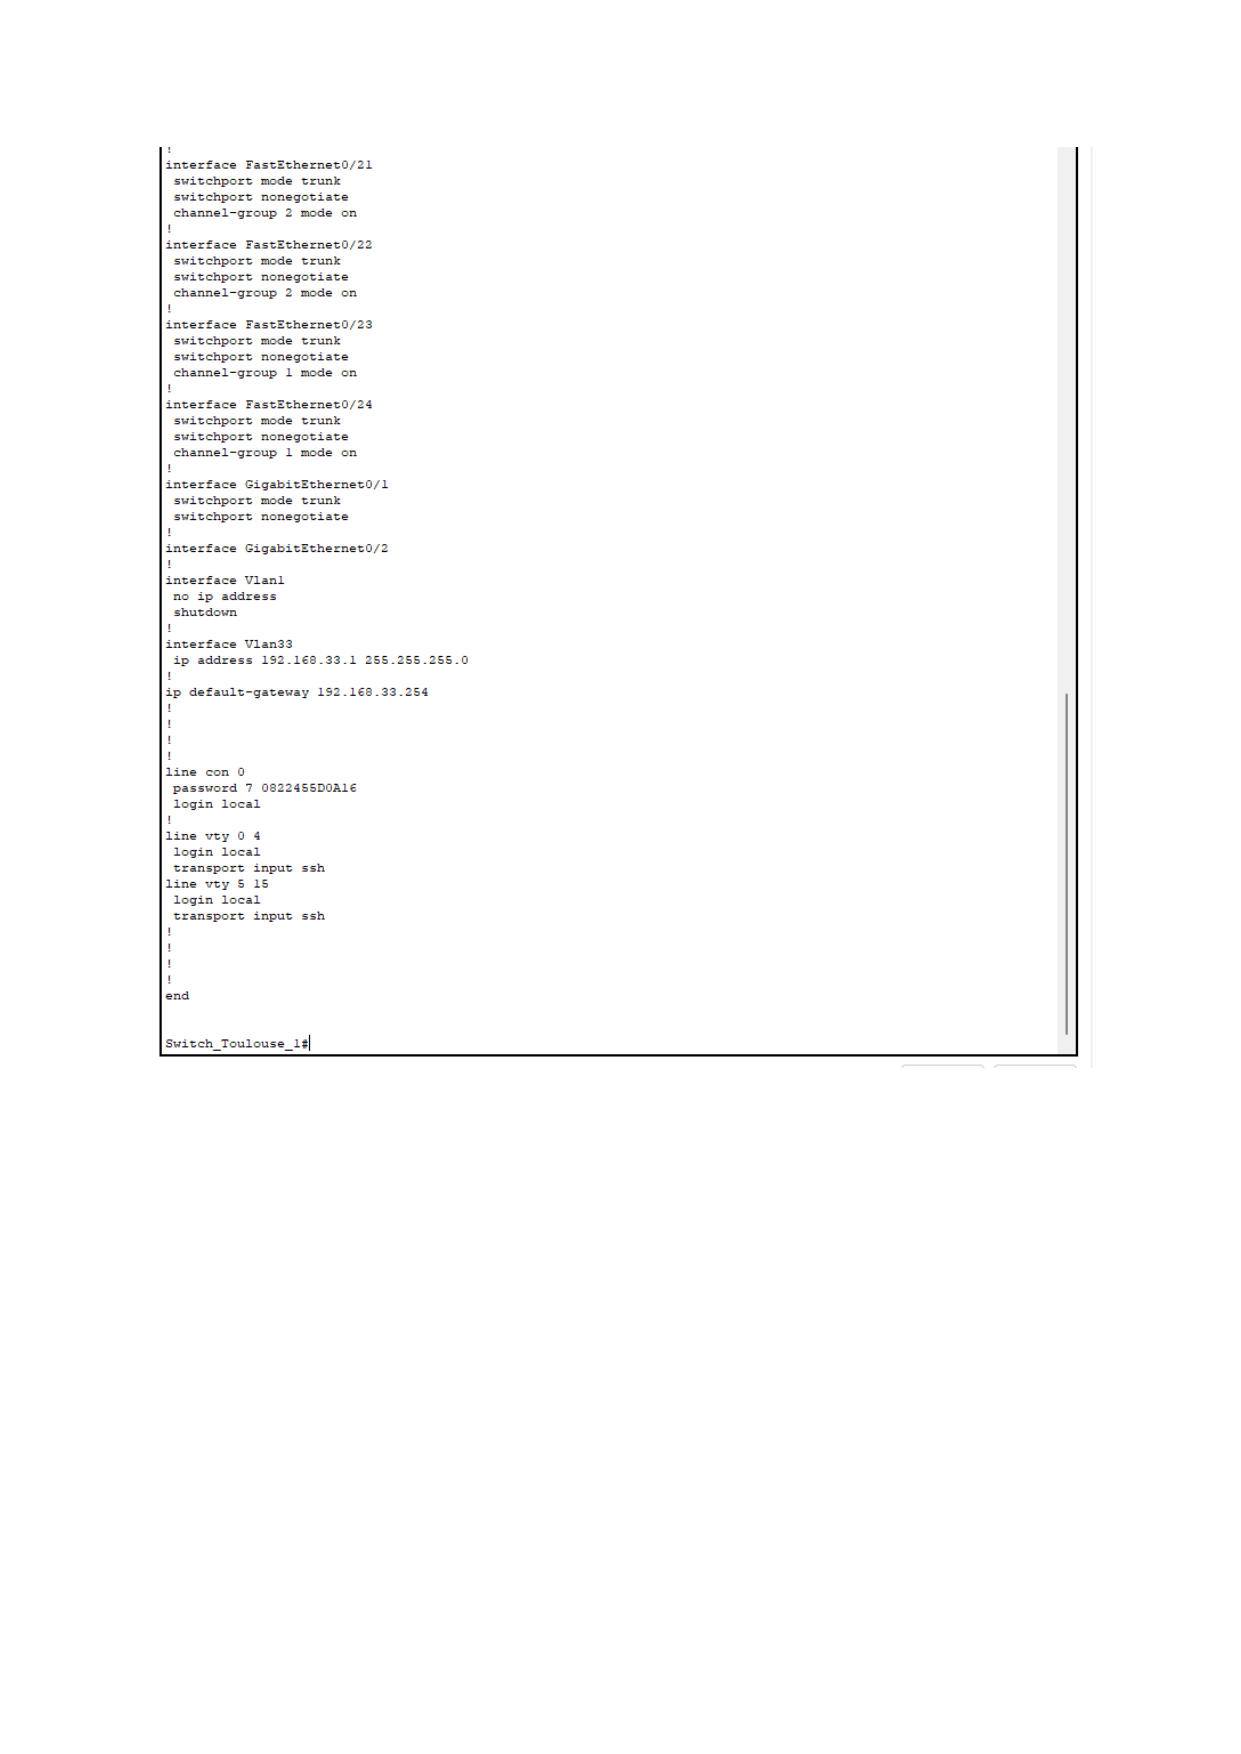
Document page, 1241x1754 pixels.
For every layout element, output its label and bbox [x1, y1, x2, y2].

picture [147, 147, 1093, 1068]
